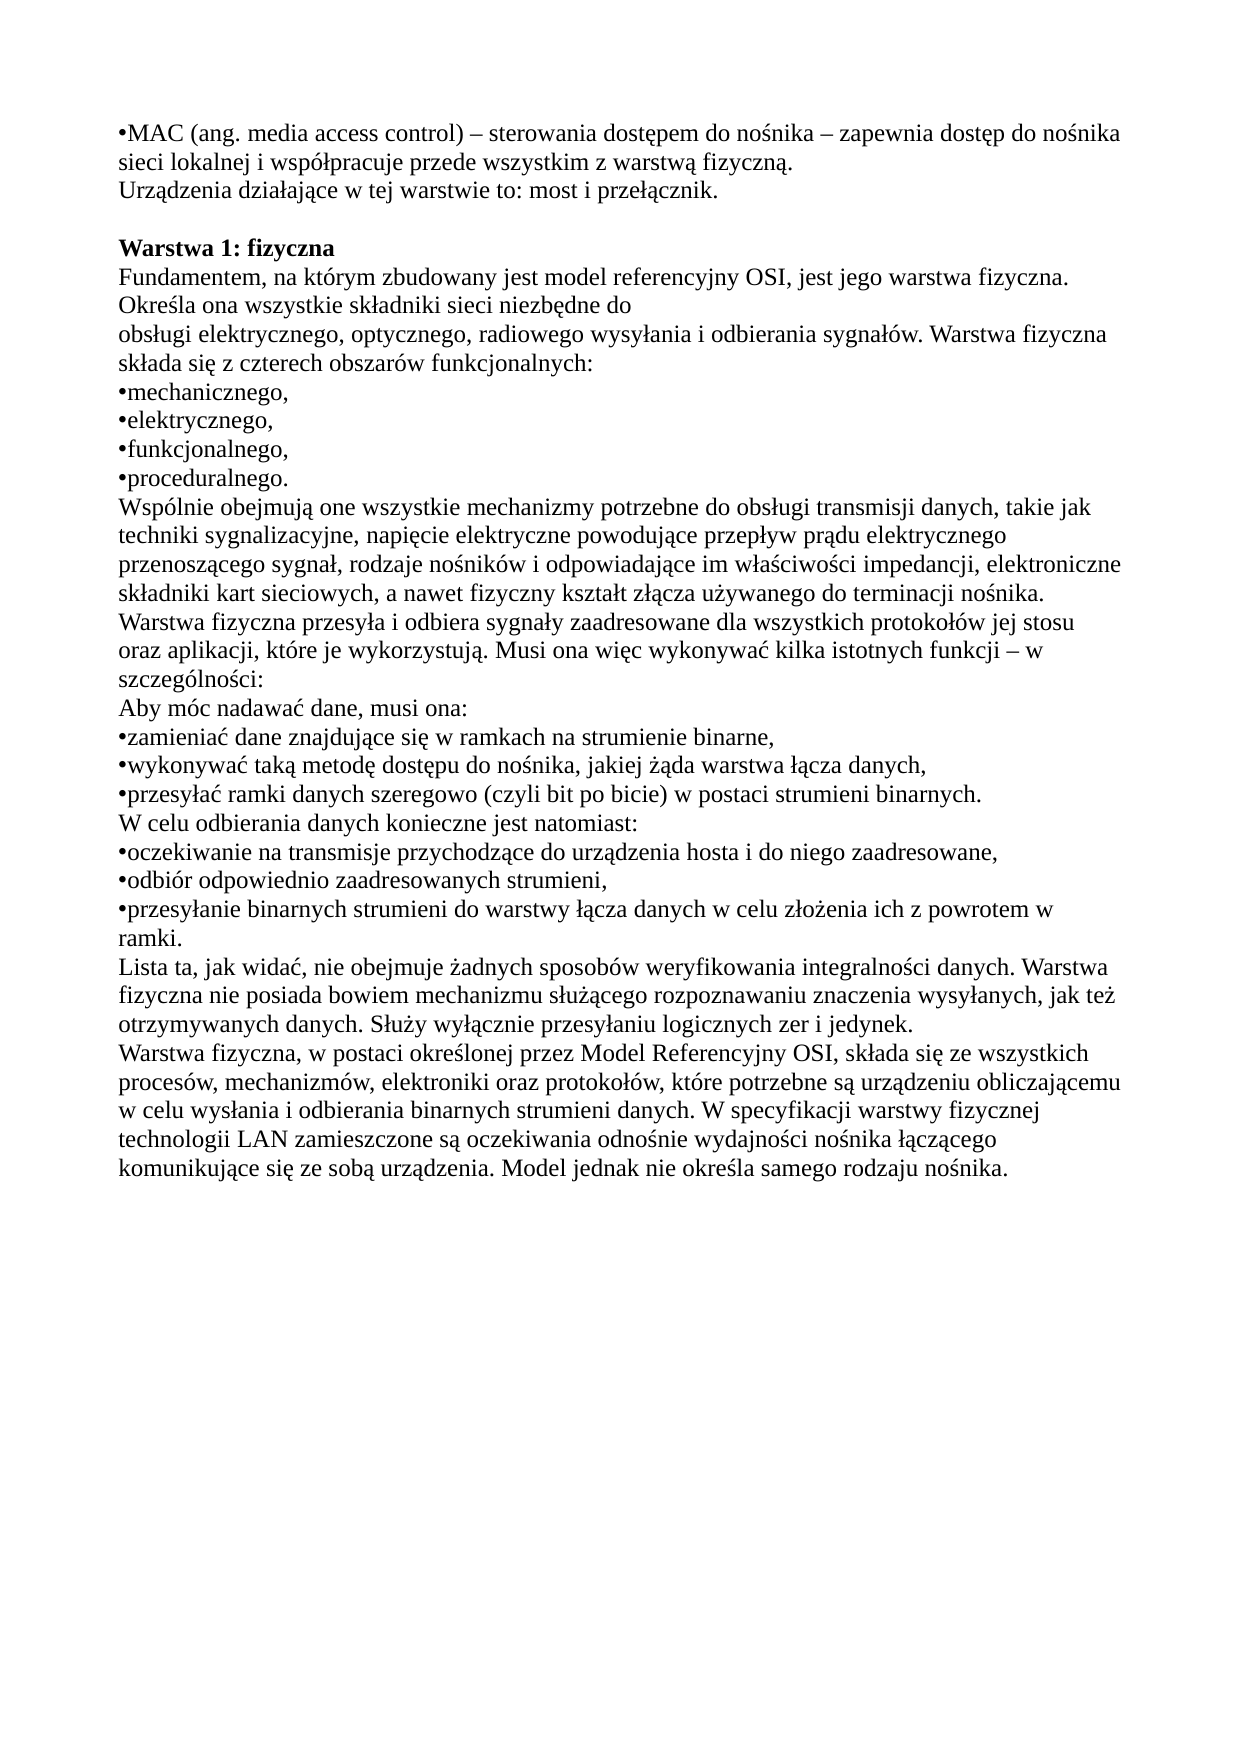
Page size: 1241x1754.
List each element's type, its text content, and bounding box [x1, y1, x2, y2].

text Fundamentem, na którym zbudowany jest model referencyjny OSI, jest jego warstwa fizyczna. Określa ona wszystkie składniki sieci niezbędne do obsługi elektrycznego, optycznego, radiowego wysyłania i odbierania sygnałów. Warstwa fizyczna składa się z czterech obszarów funkcjonalnych: [118, 262, 1122, 377]
list funkcjonalnego, [118, 434, 1122, 463]
text Warstwa fizyczna przesyła i odbiera sygnały zaadresowane dla wszystkich protokołów jej stosu oraz aplikacji, które je wykorzystują. Musi ona więc wykonywać kilka istotnych funkcji – w szczególności: [118, 607, 1122, 693]
text Wspólnie obejmują one wszystkie mechanizmy potrzebne do obsługi transmisji danych, takie jak techniki sygnalizacyjne, napięcie elektryczne powodujące przepływ prądu elektrycznego przenoszącego sygnał, rodzaje nośników i odpowiadające im właściwości impedancji, elektroniczne składniki kart sieciowych, a nawet fizyczny kształt złącza używanego do terminacji nośnika. [118, 492, 1122, 607]
list zamieniać dane znajdujące się w ramkach na strumienie binarne, [118, 722, 1122, 751]
list wykonywać taką metodę dostępu do nośnika, jakiej żąda warstwa łącza danych, [118, 751, 1122, 779]
list mechanicznego, [118, 377, 1122, 406]
list oczekiwanie na transmisje przychodzące do urządzenia hosta i do niego zaadresowane, [118, 837, 1122, 866]
list MAC (ang. media access control) – sterowania dostępem do nośnika – zapewnia dostęp do nośnika sieci lokalnej i współpracuje przede wszystkim z warstwą fizyczną. [118, 118, 1122, 176]
text Lista ta, jak widać, nie obejmuje żadnych sposobów weryfikowania integralności danych. Warstwa fizyczna nie posiada bowiem mechanizmu służącego rozpoznawaniu znaczenia wysyłanych, jak też otrzymywanych danych. Służy wyłącznie przesyłaniu logicznych zer i jedynek. [118, 952, 1122, 1038]
list odbiór odpowiednio zaadresowanych strumieni, [118, 866, 1122, 894]
list proceduralnego. [118, 463, 1122, 492]
text Warstwa 1: fizyczna [118, 233, 1122, 262]
list przesyłać ramki danych szeregowo (czyli bit po bicie) w postaci strumieni binarnych. [118, 779, 1122, 808]
text Urządzenia działające w tej warstwie to: most i przełącznik. [118, 176, 1122, 204]
text Aby móc nadawać dane, musi ona: [118, 693, 1122, 722]
list przesyłanie binarnych strumieni do warstwy łącza danych w celu złożenia ich z powrotem w ramki. [118, 894, 1122, 952]
list elektrycznego, [118, 406, 1122, 434]
text W celu odbierania danych konieczne jest natomiast: [118, 808, 1122, 837]
text Warstwa fizyczna, w postaci określonej przez Model Referencyjny OSI, składa się ze wszystkich procesów, mechanizmów, elektroniki oraz protokołów, które potrzebne są urządzeniu obliczającemu w celu wysłania i odbierania binarnych strumieni danych. W specyfikacji warstwy fizycznej technologii LAN zamieszczone są oczekiwania odnośnie wydajności nośnika łączącego komunikujące się ze sobą urządzenia. Model jednak nie określa samego rodzaju nośnika. [118, 1038, 1122, 1182]
